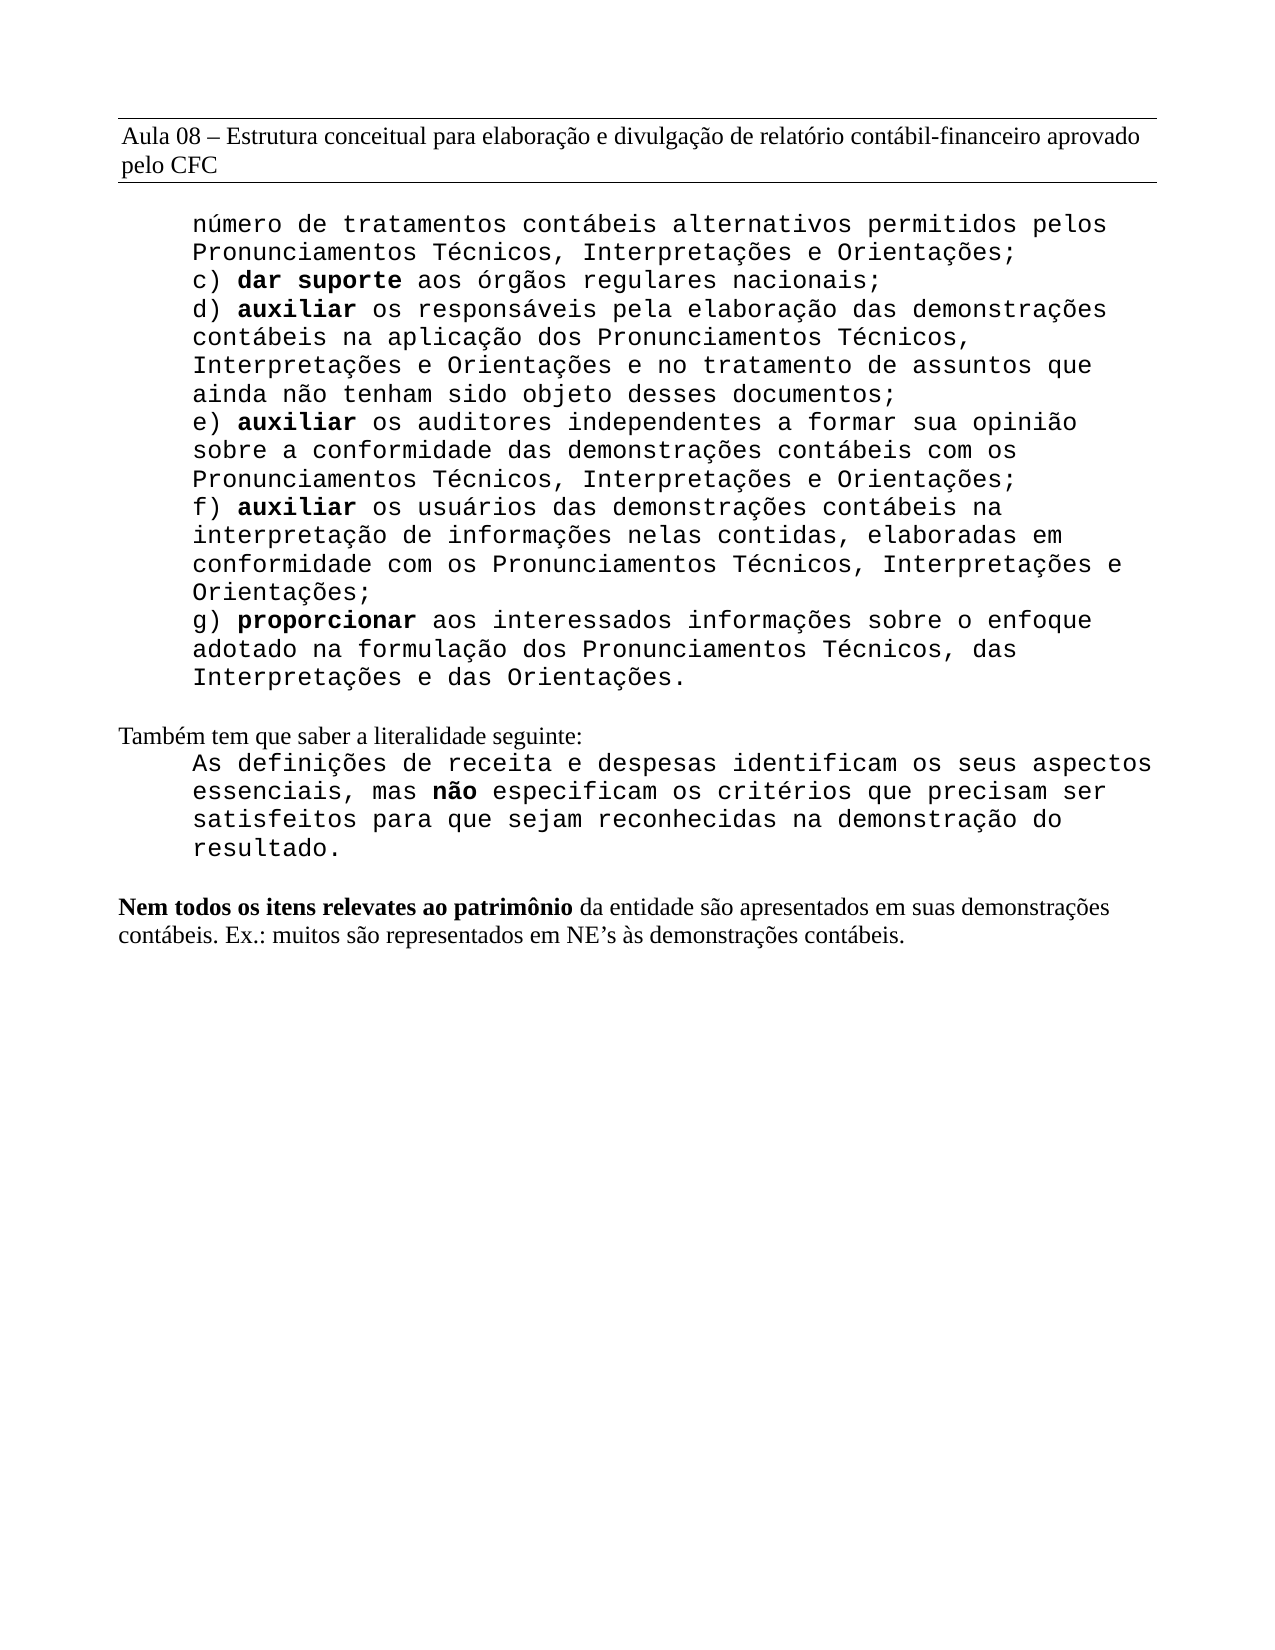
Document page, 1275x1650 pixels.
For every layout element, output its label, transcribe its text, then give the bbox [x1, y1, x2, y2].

text f) auxiliar os usuários das demonstrações contábeis na interpretação de informações nelas contidas, elaboradas em conformidade com os Pronunciamentos Técnicos, Interpretações e Orientações; [192, 495, 1157, 608]
text As definições de receita e despesas identificam os seus aspectos essenciais, mas não especificam os critérios que precisam ser satisfeitos para que sejam reconhecidas na demonstração do resultado. [192, 750, 1157, 863]
text c) dar suporte aos órgãos regulares nacionais; [192, 268, 1157, 296]
text Nem todos os itens relevates ao patrimônio da entidade são apresentados em suas demonstrações contábeis. Ex.: muitos são representados em NE’s às demonstrações contábeis. [118, 892, 1157, 949]
text Também tem que saber a literalidade seguinte: [118, 721, 1157, 750]
text e) auxiliar os auditores independentes a formar sua opinião sobre a conformidade das demonstrações contábeis com os Pronunciamentos Técnicos, Interpretações e Orientações; [192, 410, 1157, 495]
text número de tratamentos contábeis alternativos permitidos pelos Pronunciamentos Técnicos, Interpretações e Orientações; [192, 211, 1157, 268]
text g) proporcionar aos interessados informações sobre o enfoque adotado na formulação dos Pronunciamentos Técnicos, das Interpretações e das Orientações. [192, 608, 1157, 693]
text d) auxiliar os responsáveis pela elaboração das demonstrações contábeis na aplicação dos Pronunciamentos Técnicos, Interpretações e Orientações e no tratamento de assuntos que ainda não tenham sido objeto desses documentos; [192, 296, 1157, 410]
